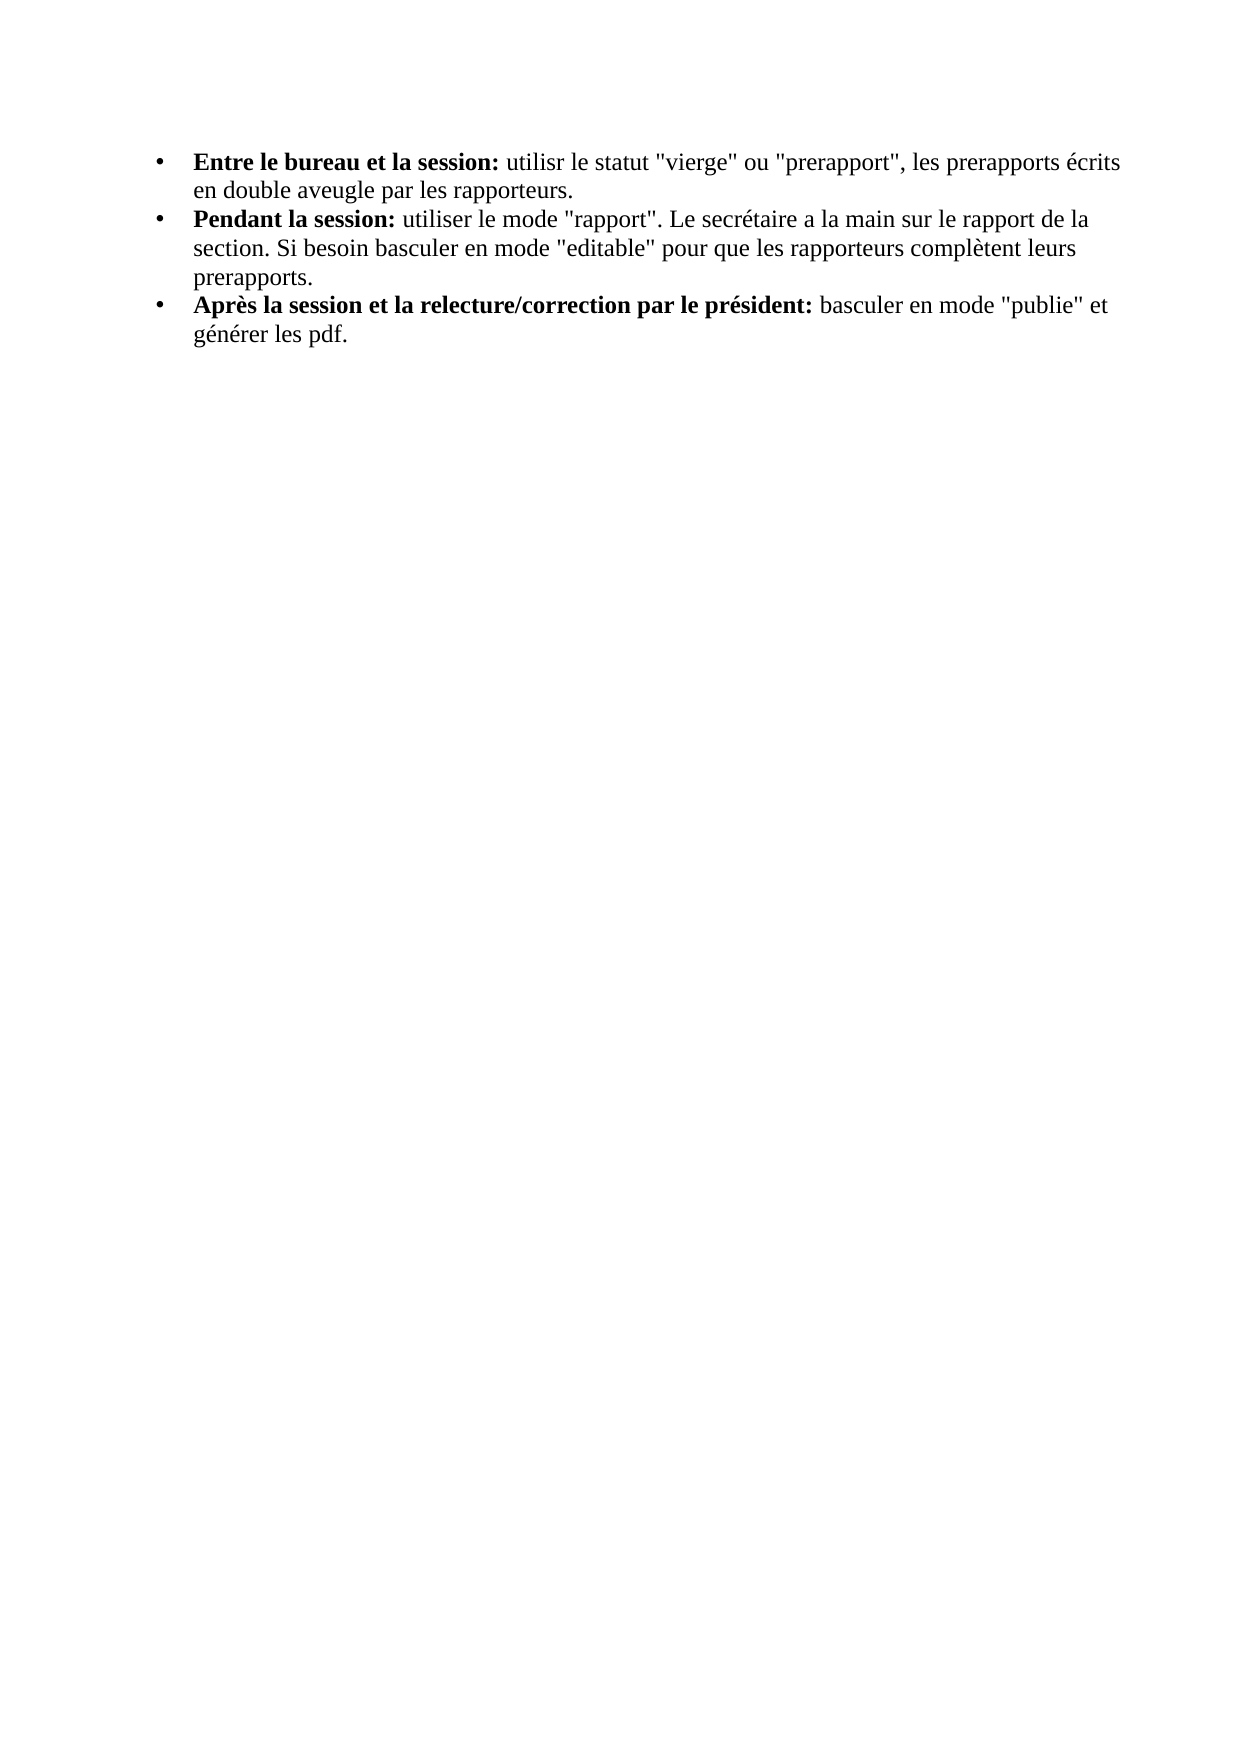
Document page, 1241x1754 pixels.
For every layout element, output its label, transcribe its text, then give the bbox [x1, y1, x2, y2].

list Après la session et la relecture/correction par le président: basculer en mode "publie" et générer les pdf. [156, 291, 1122, 348]
list Pendant la session: utiliser le mode "rapport". Le secrétaire a la main sur le rapport de la section. Si besoin basculer en mode "editable" pour que les rapporteurs complètent leurs prerapports. [156, 204, 1122, 291]
list Entre le bureau et la session: utilisr le statut "vierge" ou "prerapport", les prerapports écrits en double aveugle par les rapporteurs. [156, 147, 1122, 204]
